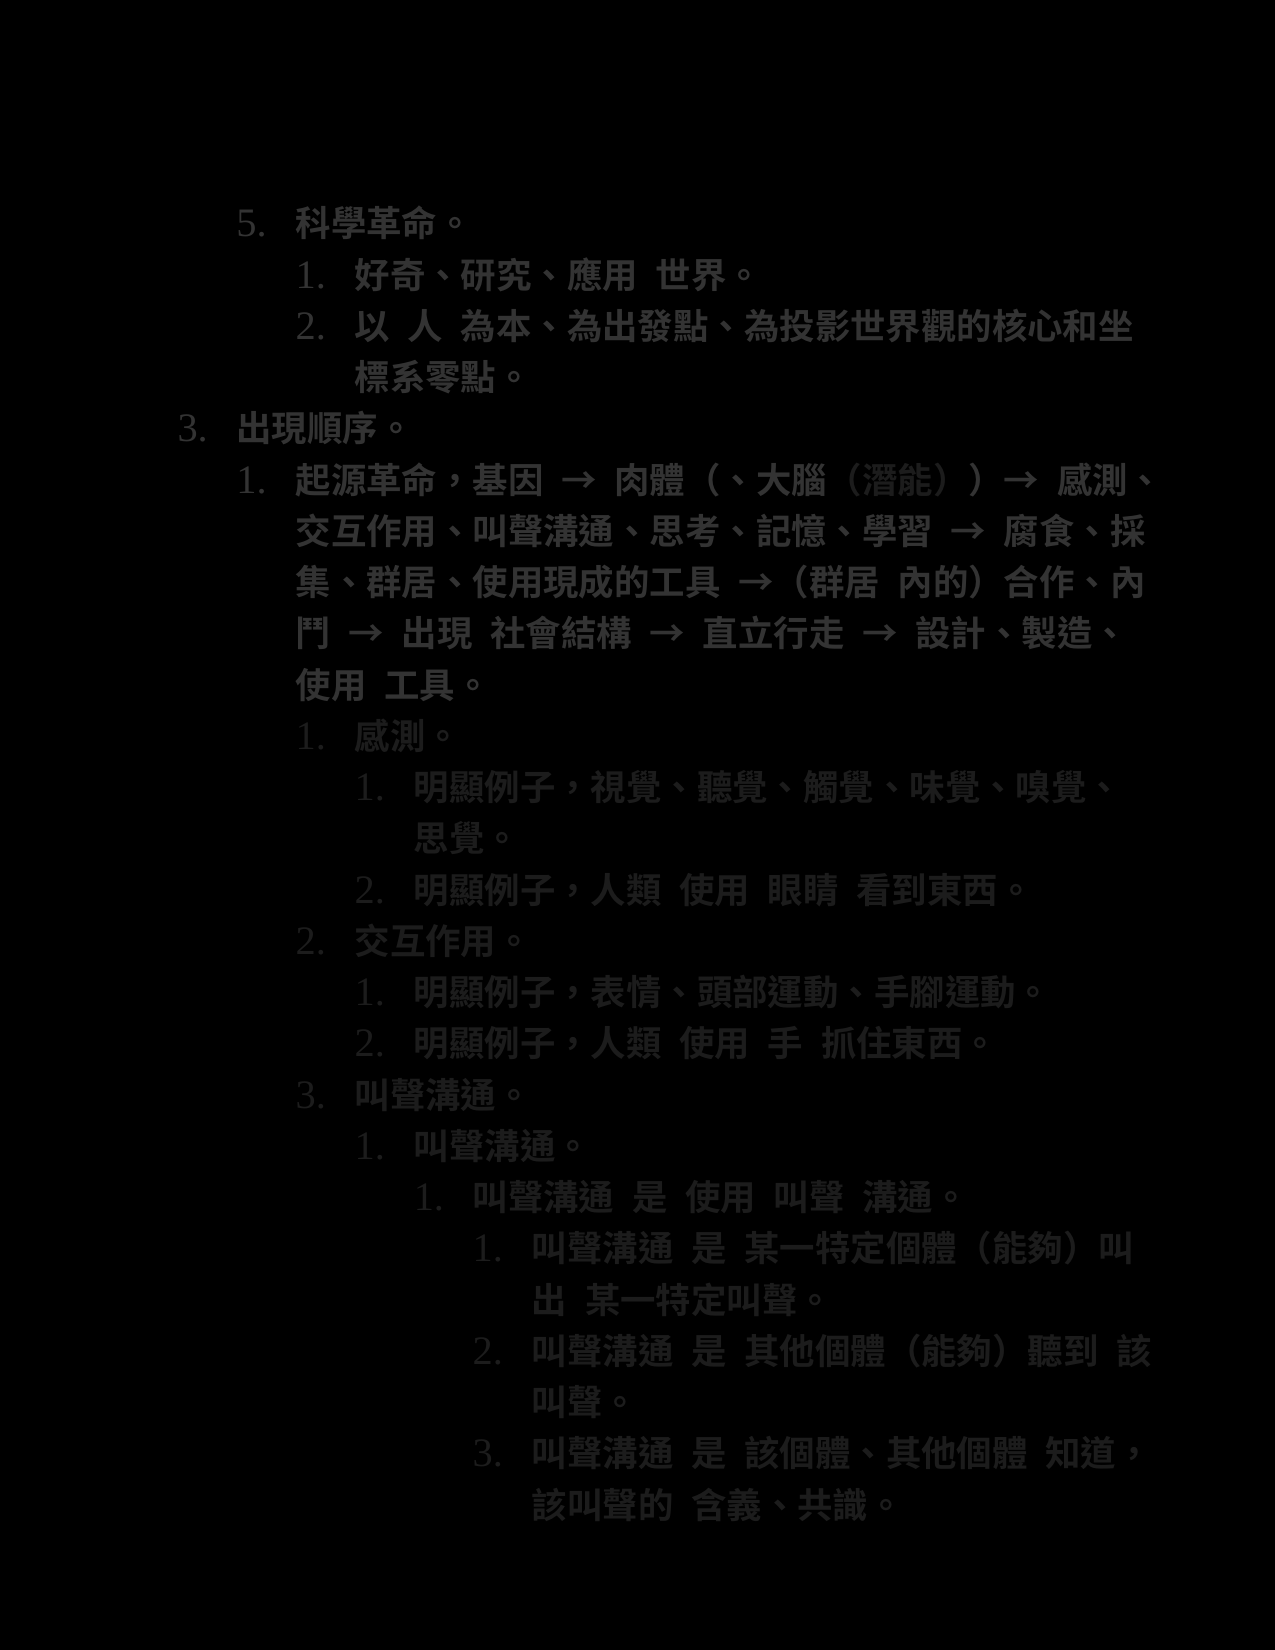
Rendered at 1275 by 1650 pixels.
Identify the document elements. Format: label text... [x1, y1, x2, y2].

list 叫聲溝通。 [354, 1118, 1157, 1169]
list 叫聲溝通 是 該個體、其他個體 知道，該叫聲的 含義、共識。 [472, 1426, 1157, 1528]
list 感測。 [295, 708, 1157, 759]
list 叫聲溝通 是 使用 叫聲 溝通。 [413, 1169, 1157, 1221]
list 起源革命，基因 → 肉體（、大腦（潛能））→ 感測、交互作用、叫聲溝通、思考、記憶、學習 → 腐食、採集、群居、使用現成的工具 →（群居 內的）合作、內鬥 → 出現 社會結構 → 直立行走 → 設計、製造、使用 工具。 [236, 452, 1157, 708]
list 以 人 為本、為出發點、為投影世界觀的核心和坐標系零點。 [295, 298, 1157, 401]
list 叫聲溝通 是 其他個體（能夠）聽到 該叫聲。 [472, 1323, 1157, 1426]
list 出現順序。 [177, 401, 1157, 452]
list 明顯例子，表情、頭部運動、手腳運動。 [354, 964, 1157, 1016]
list 明顯例子，視覺、聽覺、觸覺、味覺、嗅覺、思覺。 [354, 759, 1157, 862]
list 交互作用。 [295, 913, 1157, 964]
list 叫聲溝通 是 某一特定個體（能夠）叫出 某一特定叫聲。 [472, 1221, 1157, 1323]
list 好奇、研究、應用 世界。 [295, 247, 1157, 298]
list 明顯例子，人類 使用 眼睛 看到東西。 [354, 862, 1157, 913]
list 科學革命。 [236, 196, 1157, 247]
list 明顯例子，人類 使用 手 抓住東西。 [354, 1016, 1157, 1067]
list 叫聲溝通。 [295, 1067, 1157, 1118]
